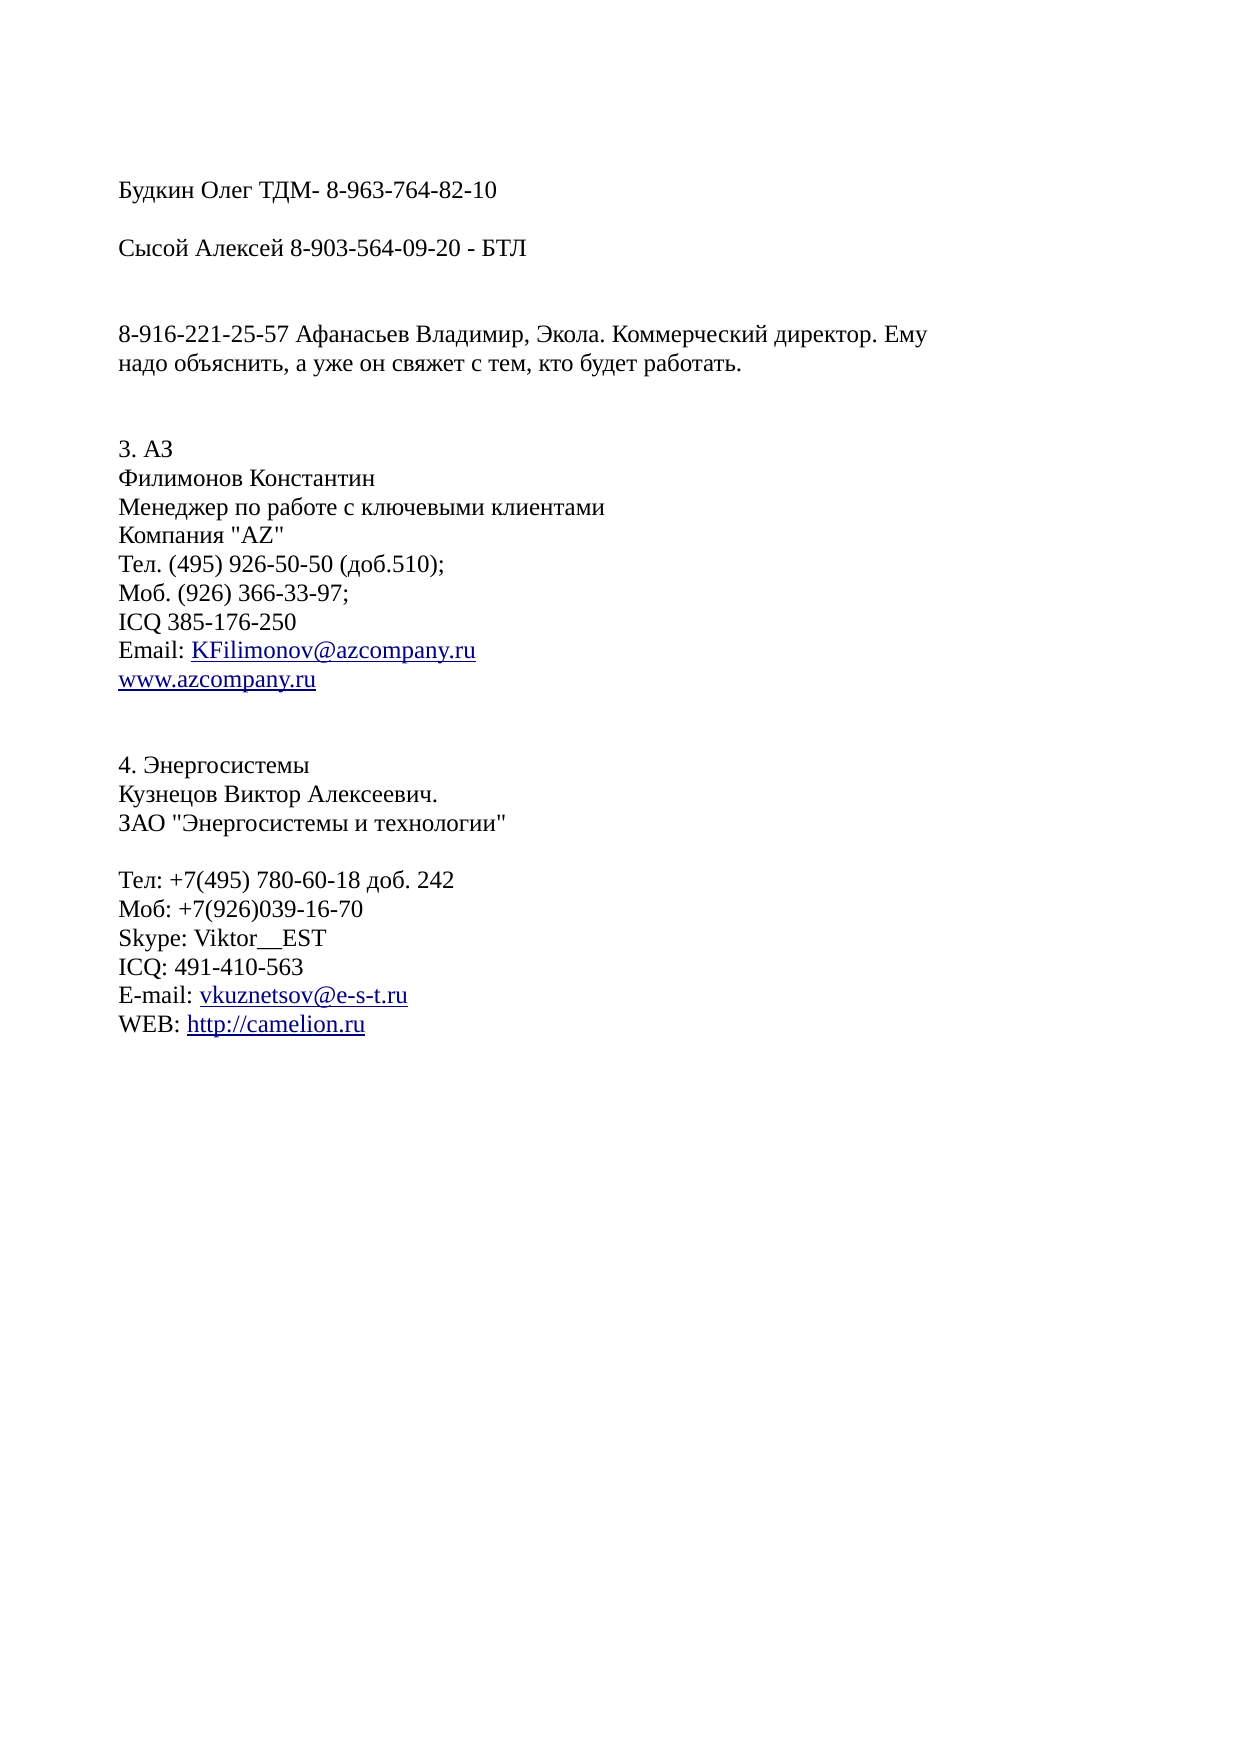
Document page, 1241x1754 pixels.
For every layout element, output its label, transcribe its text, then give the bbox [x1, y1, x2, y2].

text 3. АЗ Филимонов Константин Менеджер по работе с ключевыми клиентами Компания "AZ" Тел. (495) 926-50-50 (доб.510); Моб. (926) 366-33-97; ICQ 385-176-250 Email: KFilimonov@azcompany.ru www.azcompany.ru [118, 434, 1122, 693]
text Сысой Алексей 8-903-564-09-20 - БТЛ [118, 233, 1122, 262]
text 8-916-221-25-57 Афанасьев Владимир, Экола. Коммерческий директор. Ему надо объяснить, а уже он свяжет с тем, кто будет работать. [118, 319, 1122, 377]
text Будкин Олег ТДМ- 8-963-764-82-10 [118, 176, 1122, 204]
text 4. Энергосистемы Кузнецов Виктор Алексеевич. ЗАО "Энергосистемы и технологии" Тел: +7(495) 780-60-18 доб. 242 Моб: +7(926)039-16-70 Skype: Viktor__EST ICQ: 491-410-563 E-mail: vkuznetsov@e-s-t.ru WEB: http://camelion.ru [118, 751, 1122, 1067]
